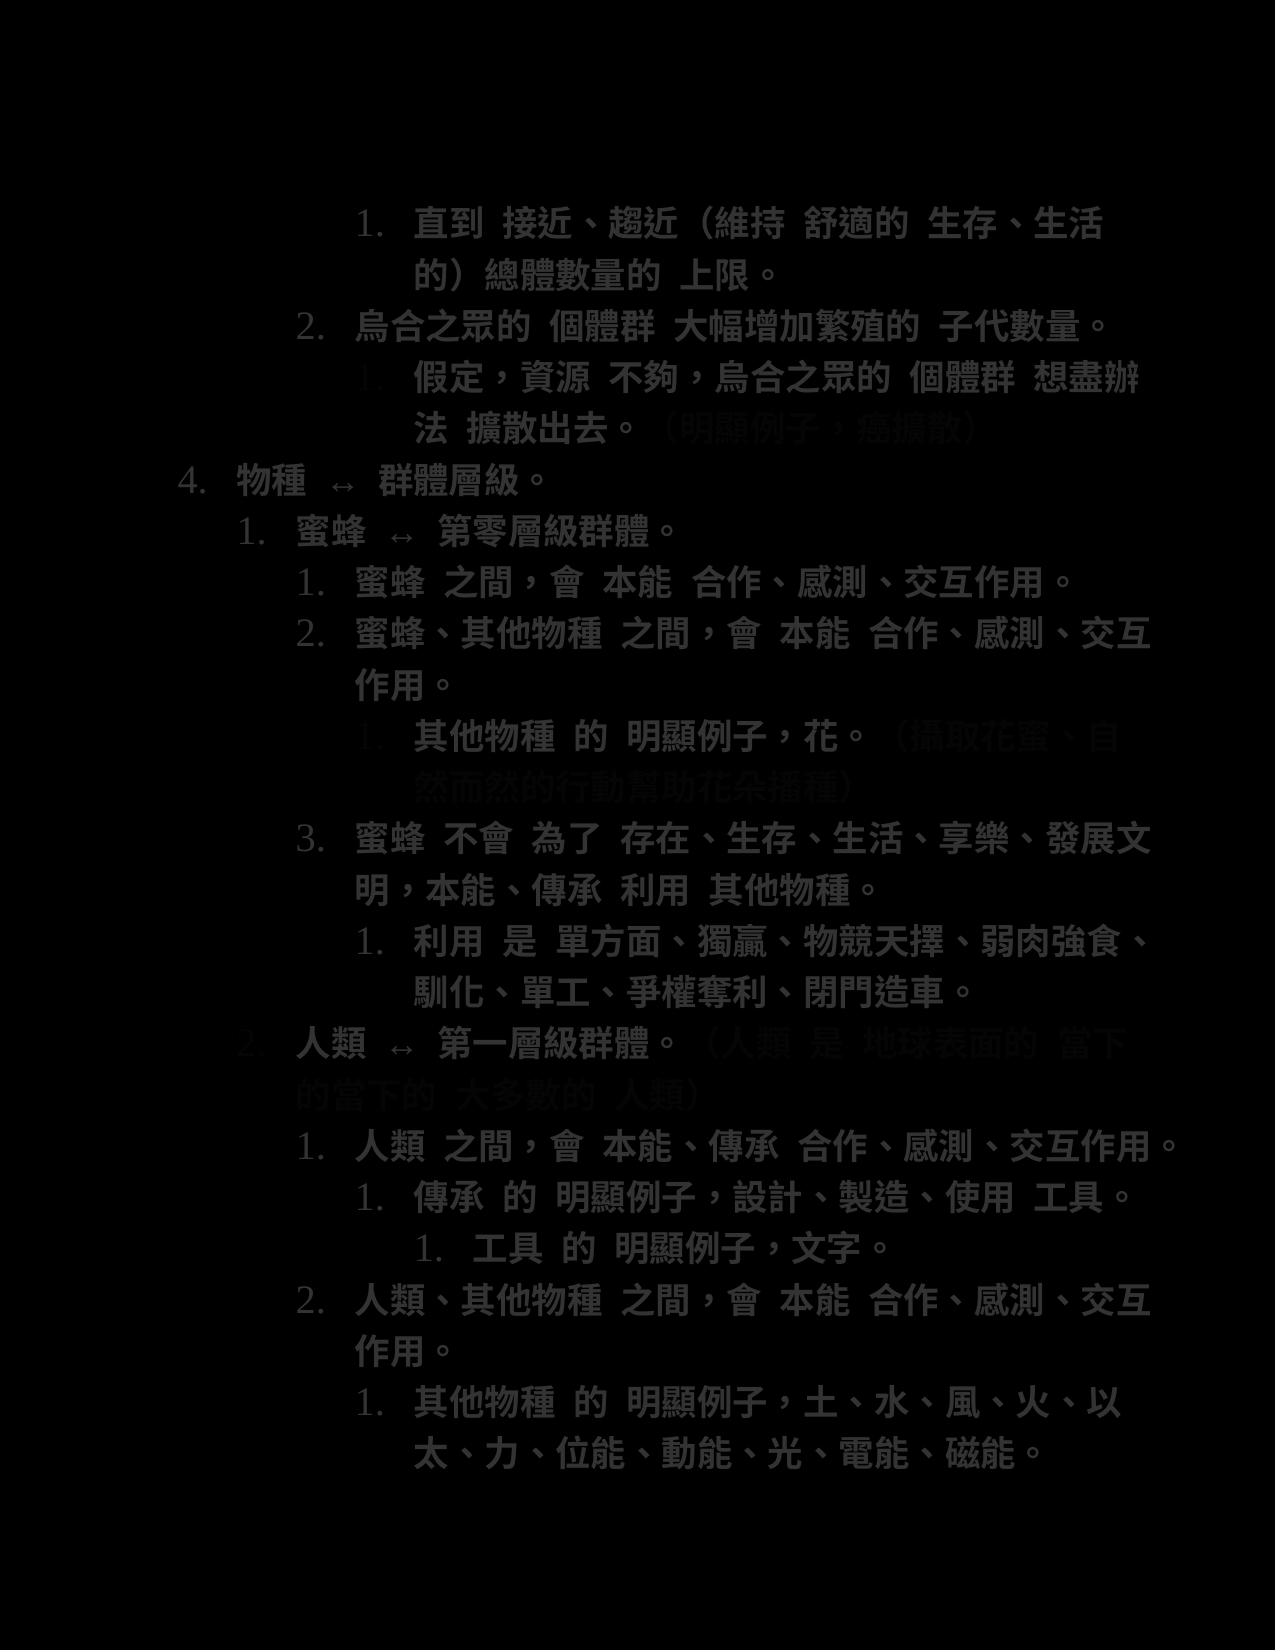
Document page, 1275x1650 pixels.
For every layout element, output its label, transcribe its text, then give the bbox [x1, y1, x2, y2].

list 其他物種 的 明顯例子，花。（攝取花蜜、自然而然的行動幫助花朵播種） [354, 708, 1157, 811]
list 利用 是 單方面、獨贏、物競天擇、弱肉強食、馴化、單工、爭權奪利、閉門造車。 [354, 913, 1157, 1016]
list 蜜蜂 ↔ 第零層級群體。 [236, 503, 1157, 554]
list 傳承 的 明顯例子，設計、製造、使用 工具。 [354, 1169, 1157, 1221]
list 直到 接近、趨近（維持 舒適的 生存、生活 的）總體數量的 上限。 [354, 196, 1157, 298]
list 蜜蜂 不會 為了 存在、生存、生活、享樂、發展文明，本能、傳承 利用 其他物種。 [295, 811, 1157, 913]
list 蜜蜂 之間，會 本能 合作、感測、交互作用。 [295, 554, 1157, 606]
list 人類 之間，會 本能、傳承 合作、感測、交互作用。 [295, 1118, 1157, 1169]
list 人類 ↔ 第一層級群體。（人類 是 地球表面的 當下的當下的 大多數的 人類） [236, 1016, 1157, 1118]
list 其他物種 的 明顯例子，土、水、風、火、以太、力、位能、動能、光、電能、磁能。 [354, 1374, 1157, 1477]
list 蜜蜂、其他物種 之間，會 本能 合作、感測、交互作用。 [295, 606, 1157, 708]
list 假定，資源 不夠，烏合之眾的 個體群 想盡辦法 擴散出去。（明顯例子，癌擴散） [354, 349, 1157, 452]
list 物種 ↔ 群體層級。 [177, 452, 1157, 503]
list 工具 的 明顯例子，文字。 [413, 1221, 1157, 1272]
list 人類、其他物種 之間，會 本能 合作、感測、交互作用。 [295, 1272, 1157, 1374]
list 烏合之眾的 個體群 大幅增加繁殖的 子代數量。 [295, 298, 1157, 349]
